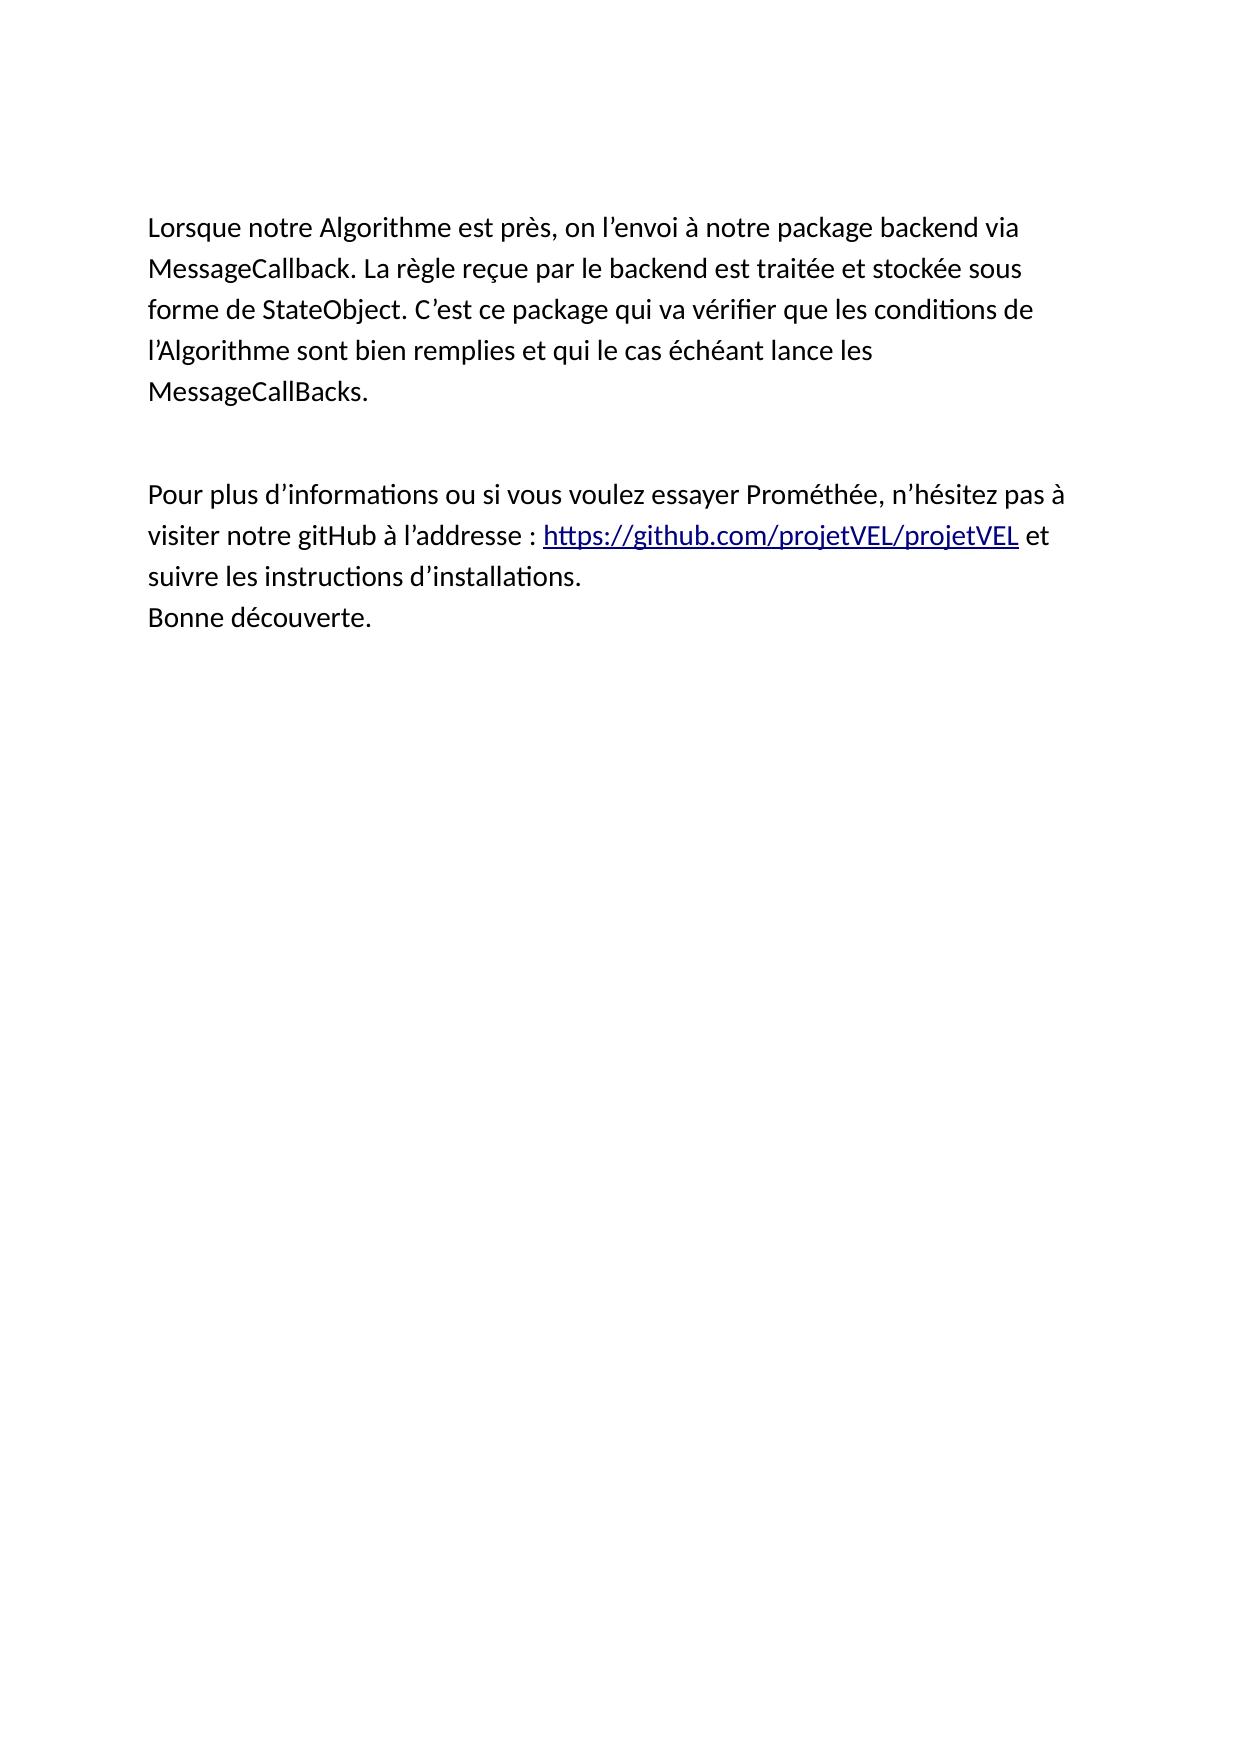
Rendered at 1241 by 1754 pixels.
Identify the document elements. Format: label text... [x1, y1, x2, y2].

text Lorsque notre Algorithme est près, on l’envoi à notre package backend via MessageCallback. La règle reçue par le backend est traitée et stockée sous forme de StateObject. C’est ce package qui va vérifier que les conditions de l’Algorithme sont bien remplies et qui le cas échéant lance les MessageCallBacks. [148, 209, 1093, 409]
text Pour plus d’informations ou si vous voulez essayer Prométhée, n’hésitez pas à visiter notre gitHub à l’addresse : https://github.com/projetVEL/projetVEL et suivre les instructions d’installations. Bonne découverte. [148, 435, 1093, 634]
